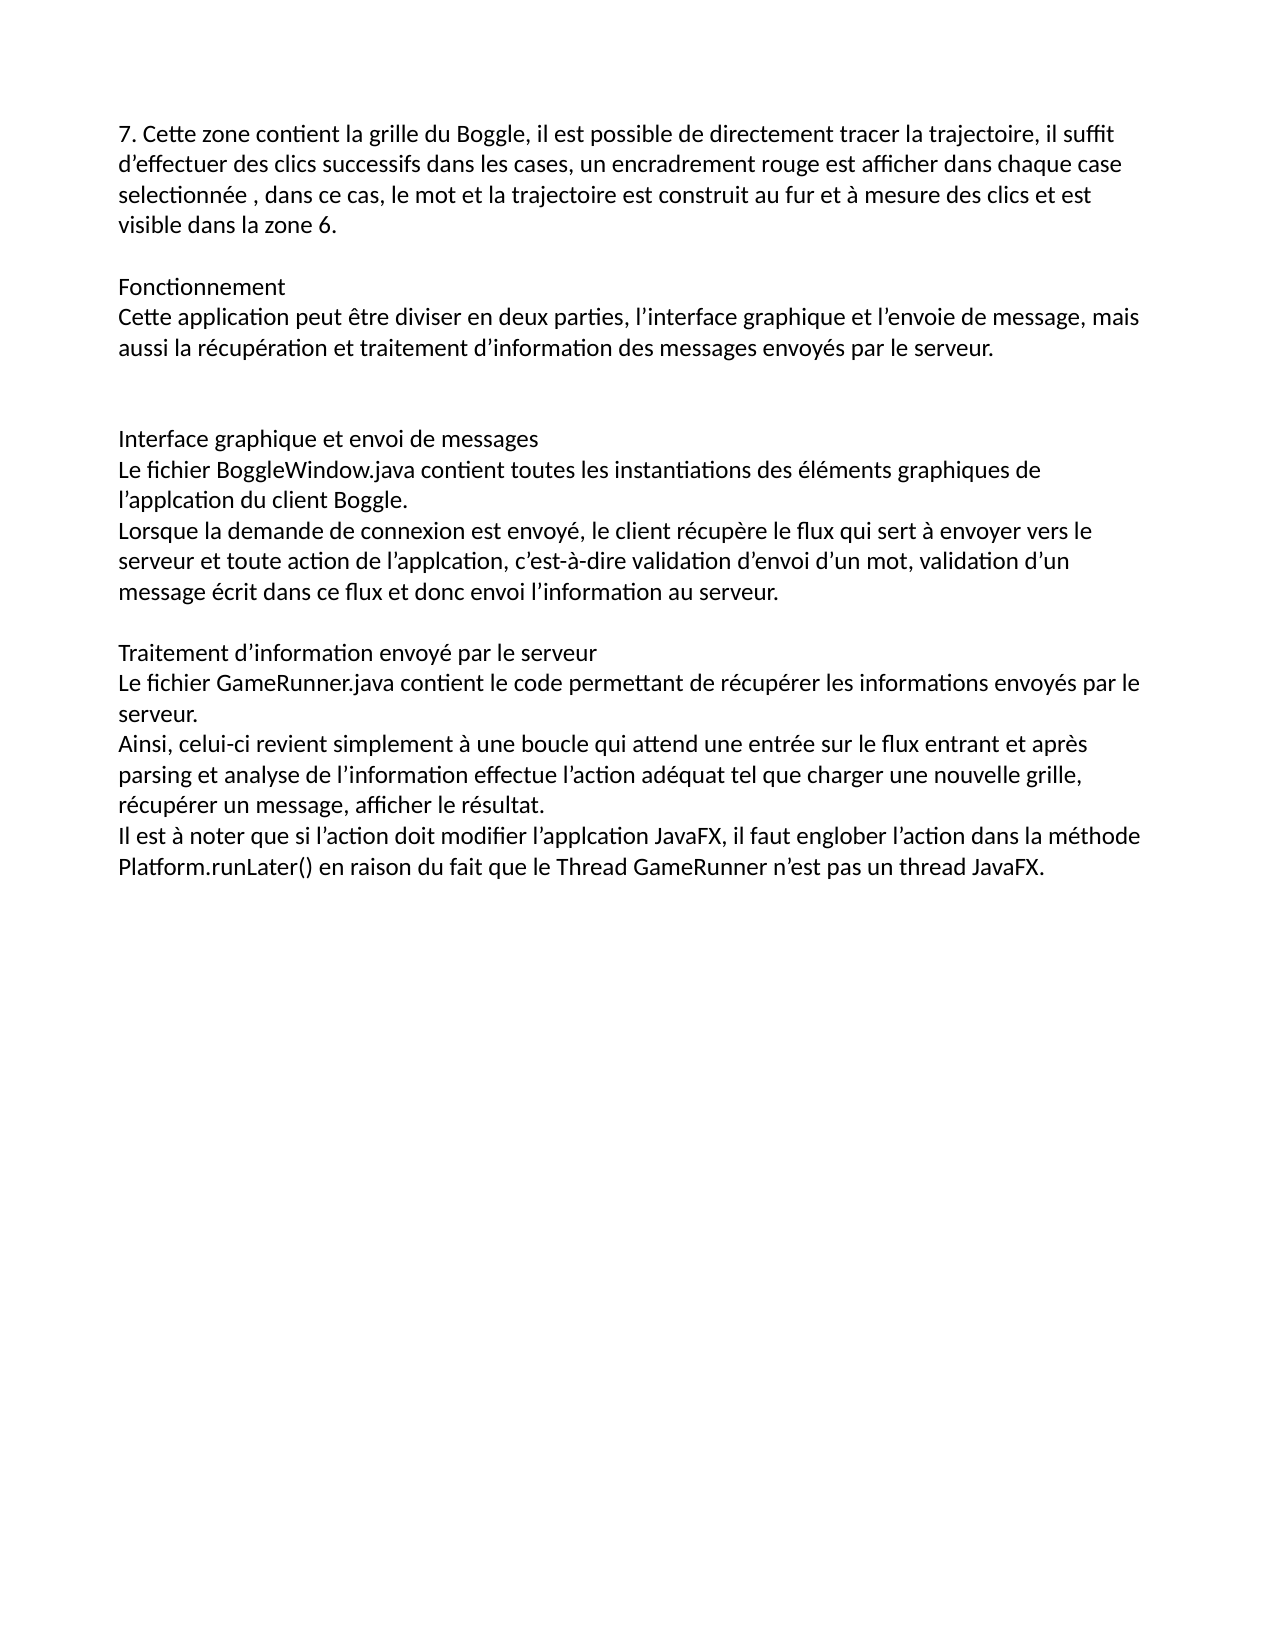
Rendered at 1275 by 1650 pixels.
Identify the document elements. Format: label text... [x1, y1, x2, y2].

text Il est à noter que si l’action doit modifier l’applcation JavaFX, il faut englober l’action dans la méthode Platform.runLater() en raison du fait que le Thread GameRunner n’est pas un thread JavaFX. [118, 820, 1157, 881]
text Ainsi, celui-ci revient simplement à une boucle qui attend une entrée sur le flux entrant et après parsing et analyse de l’information effectue l’action adéquat tel que charger une nouvelle grille, récupérer un message, afficher le résultat. [118, 728, 1157, 820]
text Traitement d’information envoyé par le serveur [118, 637, 1157, 667]
text Lorsque la demande de connexion est envoyé, le client récupère le flux qui sert à envoyer vers le serveur et toute action de l’applcation, c’est-à-dire validation d’envoi d’un mot, validation d’un message écrit dans ce flux et donc envoi l’information au serveur. [118, 515, 1157, 606]
text 7. Cette zone contient la grille du Boggle, il est possible de directement tracer la trajectoire, il suffit d’effectuer des clics successifs dans les cases, un encradrement rouge est afficher dans chaque case selectionnée , dans ce cas, le mot et la trajectoire est construit au fur et à mesure des clics et est visible dans la zone 6. [118, 118, 1157, 240]
text Cette application peut être diviser en deux parties, l’interface graphique et l’envoie de message, mais aussi la récupération et traitement d’information des messages envoyés par le serveur. [118, 301, 1157, 362]
text Fonctionnement [118, 271, 1157, 301]
text Le fichier GameRunner.java contient le code permettant de récupérer les informations envoyés par le serveur. [118, 667, 1157, 728]
text Interface graphique et envoi de messages [118, 423, 1157, 454]
text Le fichier BoggleWindow.java contient toutes les instantiations des éléments graphiques de l’applcation du client Boggle. [118, 454, 1157, 515]
